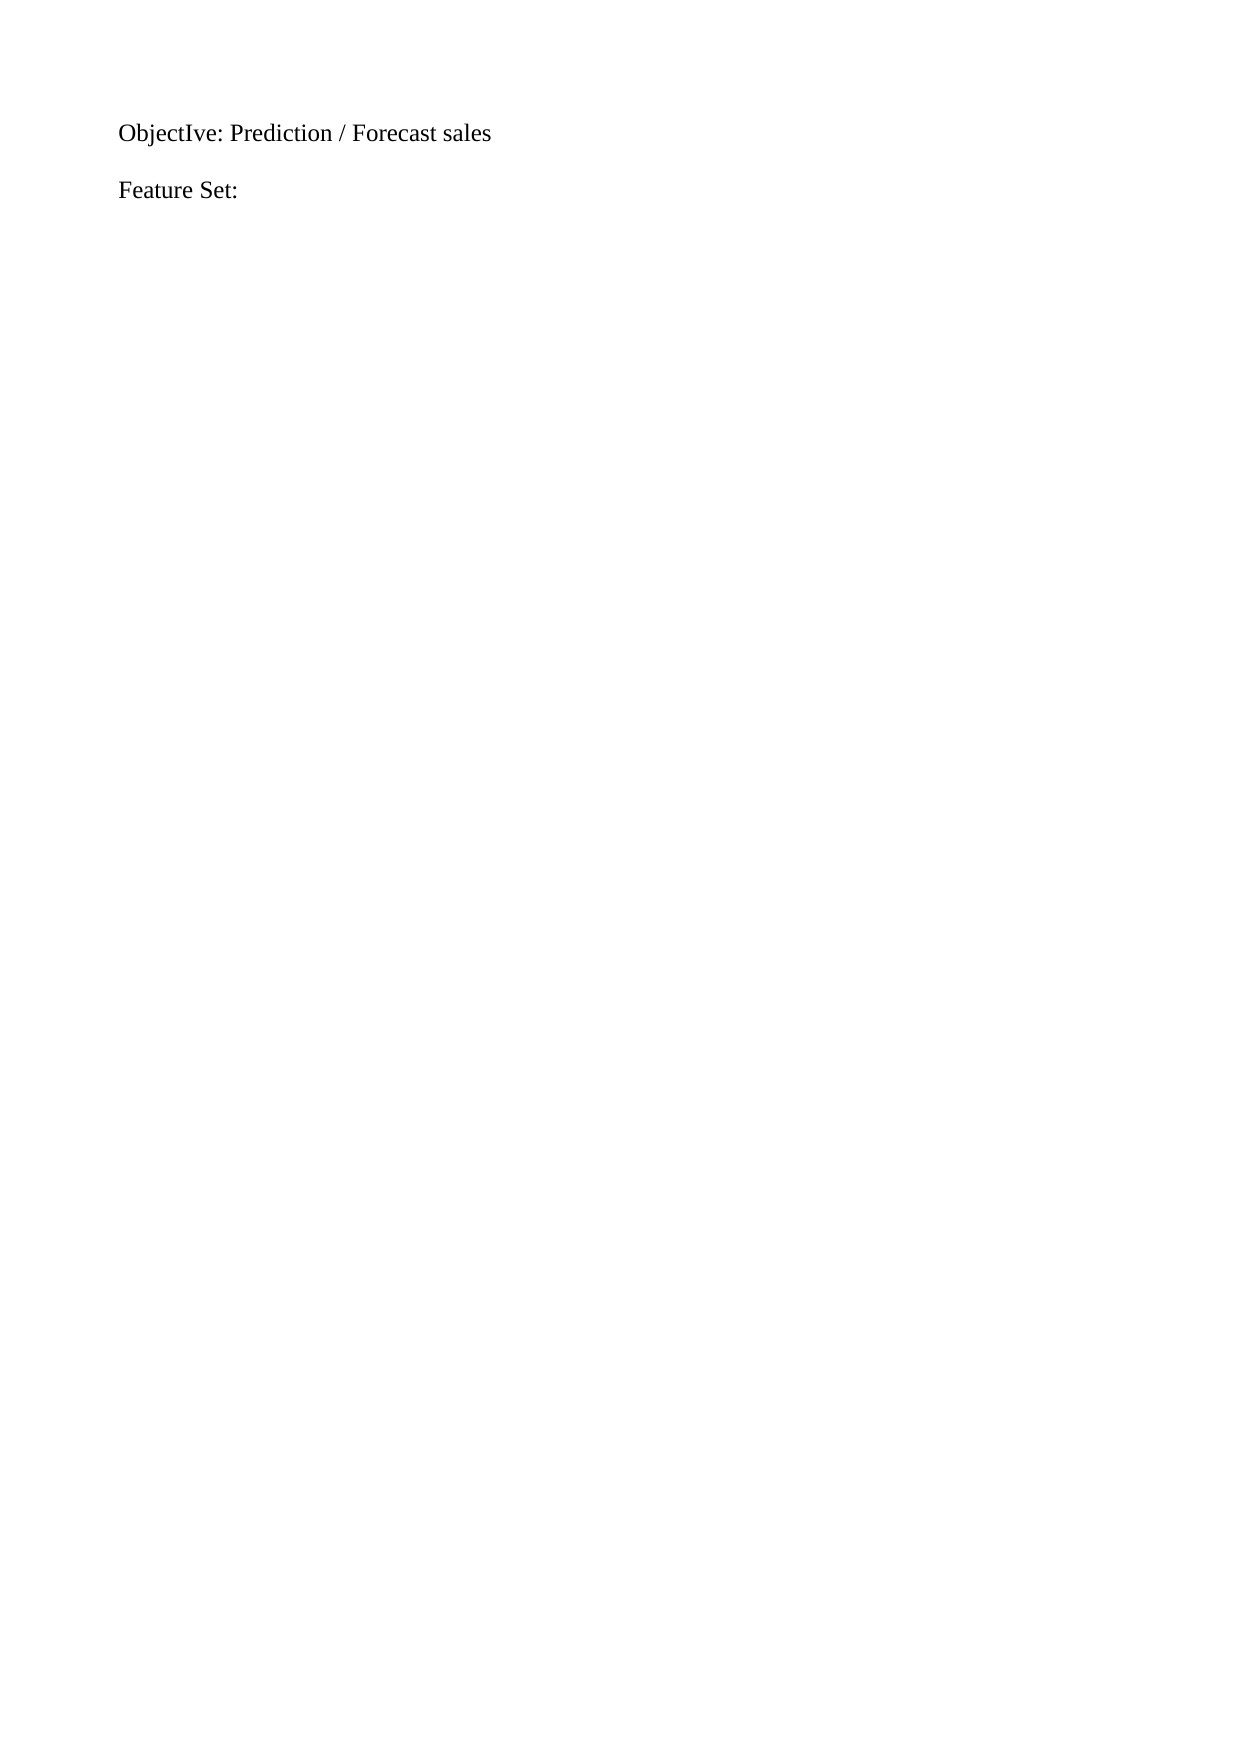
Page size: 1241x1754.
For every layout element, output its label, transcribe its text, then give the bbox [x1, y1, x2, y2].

text ObjectIve: Prediction / Forecast sales [118, 118, 1122, 147]
text Feature Set: [118, 176, 1122, 204]
